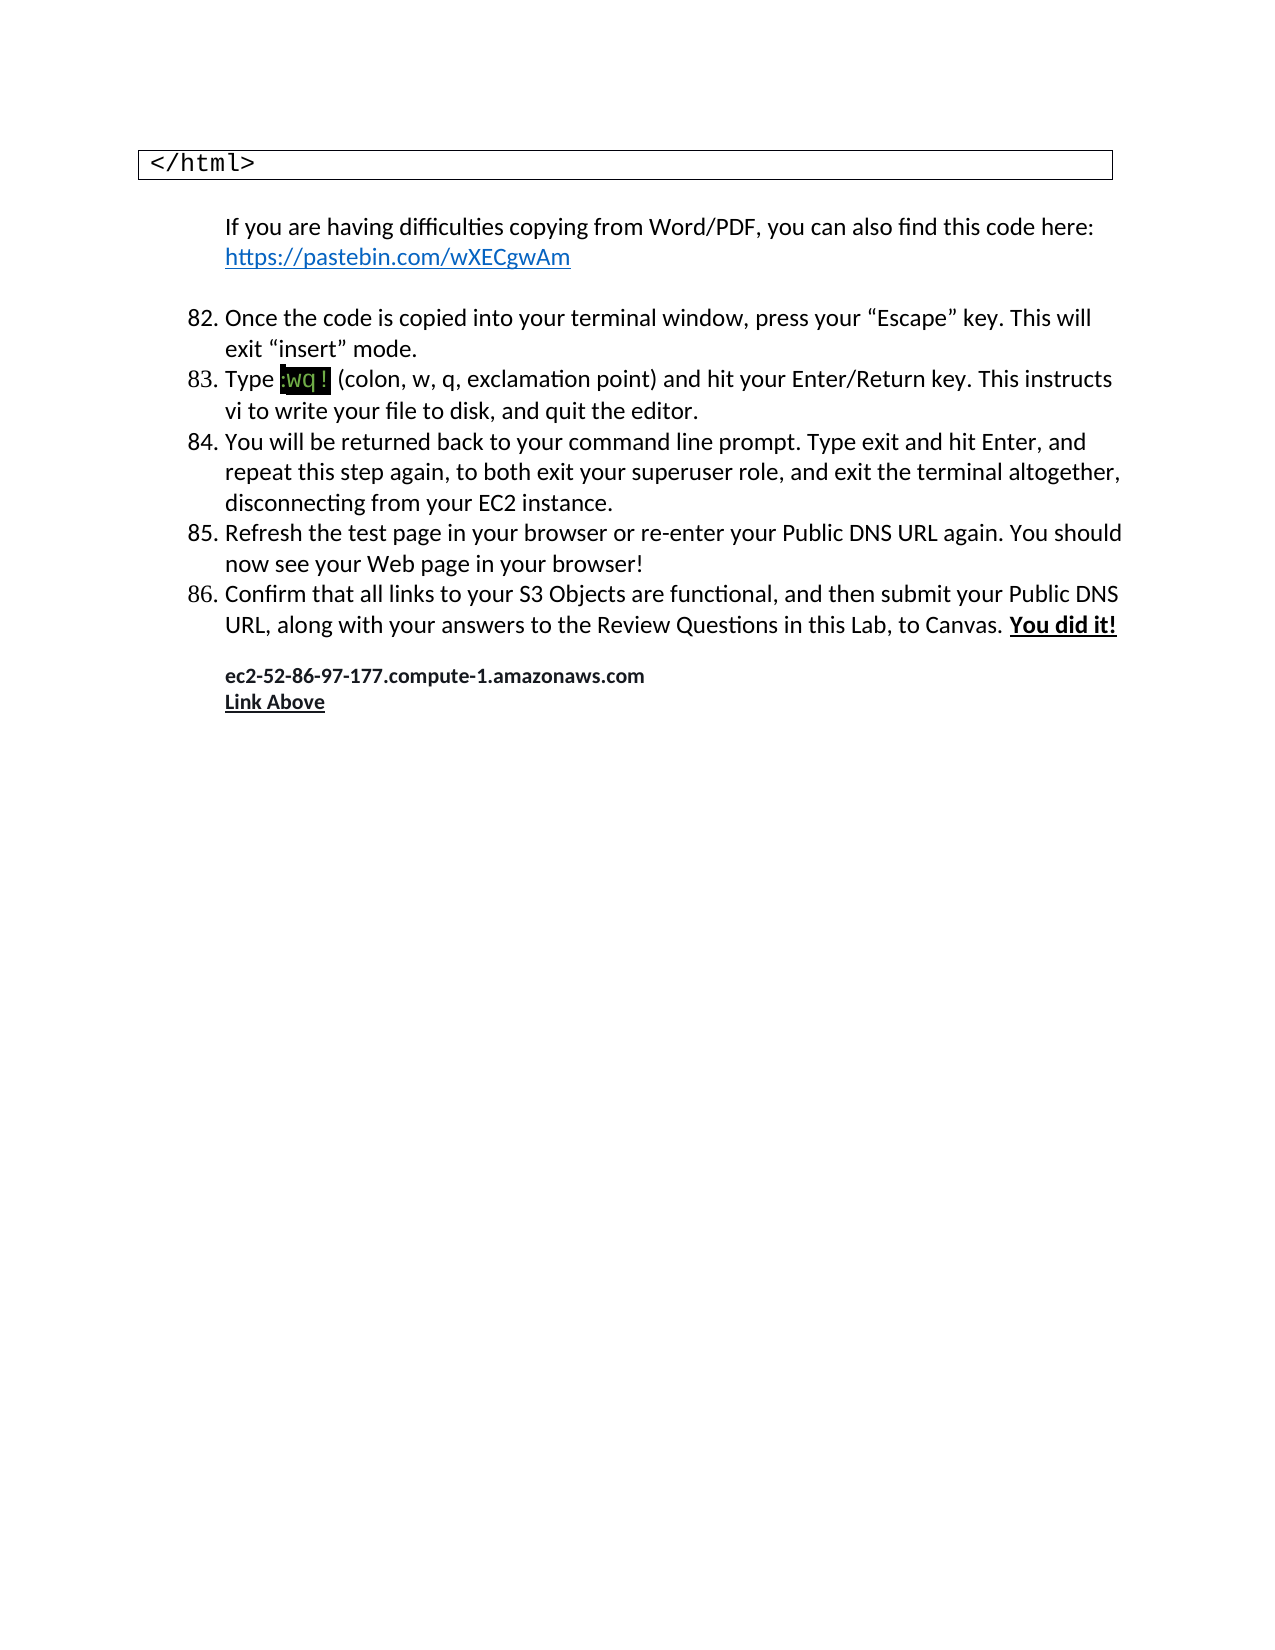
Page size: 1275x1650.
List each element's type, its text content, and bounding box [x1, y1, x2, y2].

list Refresh the test page in your browser or re-enter your Public DNS URL again. You should now see your Web page in your browser! [187, 517, 1125, 578]
list Link Above [225, 688, 1125, 715]
list ec2-52-86-97-177.compute-1.amazonaws.com [225, 662, 1125, 688]
text If you are having difficulties copying from Word/PDF, you can also find this code here: https://pastebin.com/wXECgwAm [150, 211, 1125, 272]
table_header </html> [139, 151, 1112, 179]
list Type :wq! (colon, w, q, exclamation point) and hit your Enter/Return key. This instructs vi to write your file to disk, and quit the editor. [187, 363, 1125, 426]
list Confirm that all links to your S3 Objects are functional, and then submit your Public DNS URL, along with your answers to the Review Questions in this Lab, to Canvas. You did it! [187, 578, 1125, 639]
list Once the code is copied into your terminal window, press your “Escape” key. This will exit “insert” mode. [187, 302, 1125, 363]
list You will be returned back to your command line prompt. Type exit and hit Enter, and repeat this step again, to both exit your superuser role, and exit the terminal altogether, disconnecting from your EC2 instance. [187, 426, 1125, 517]
